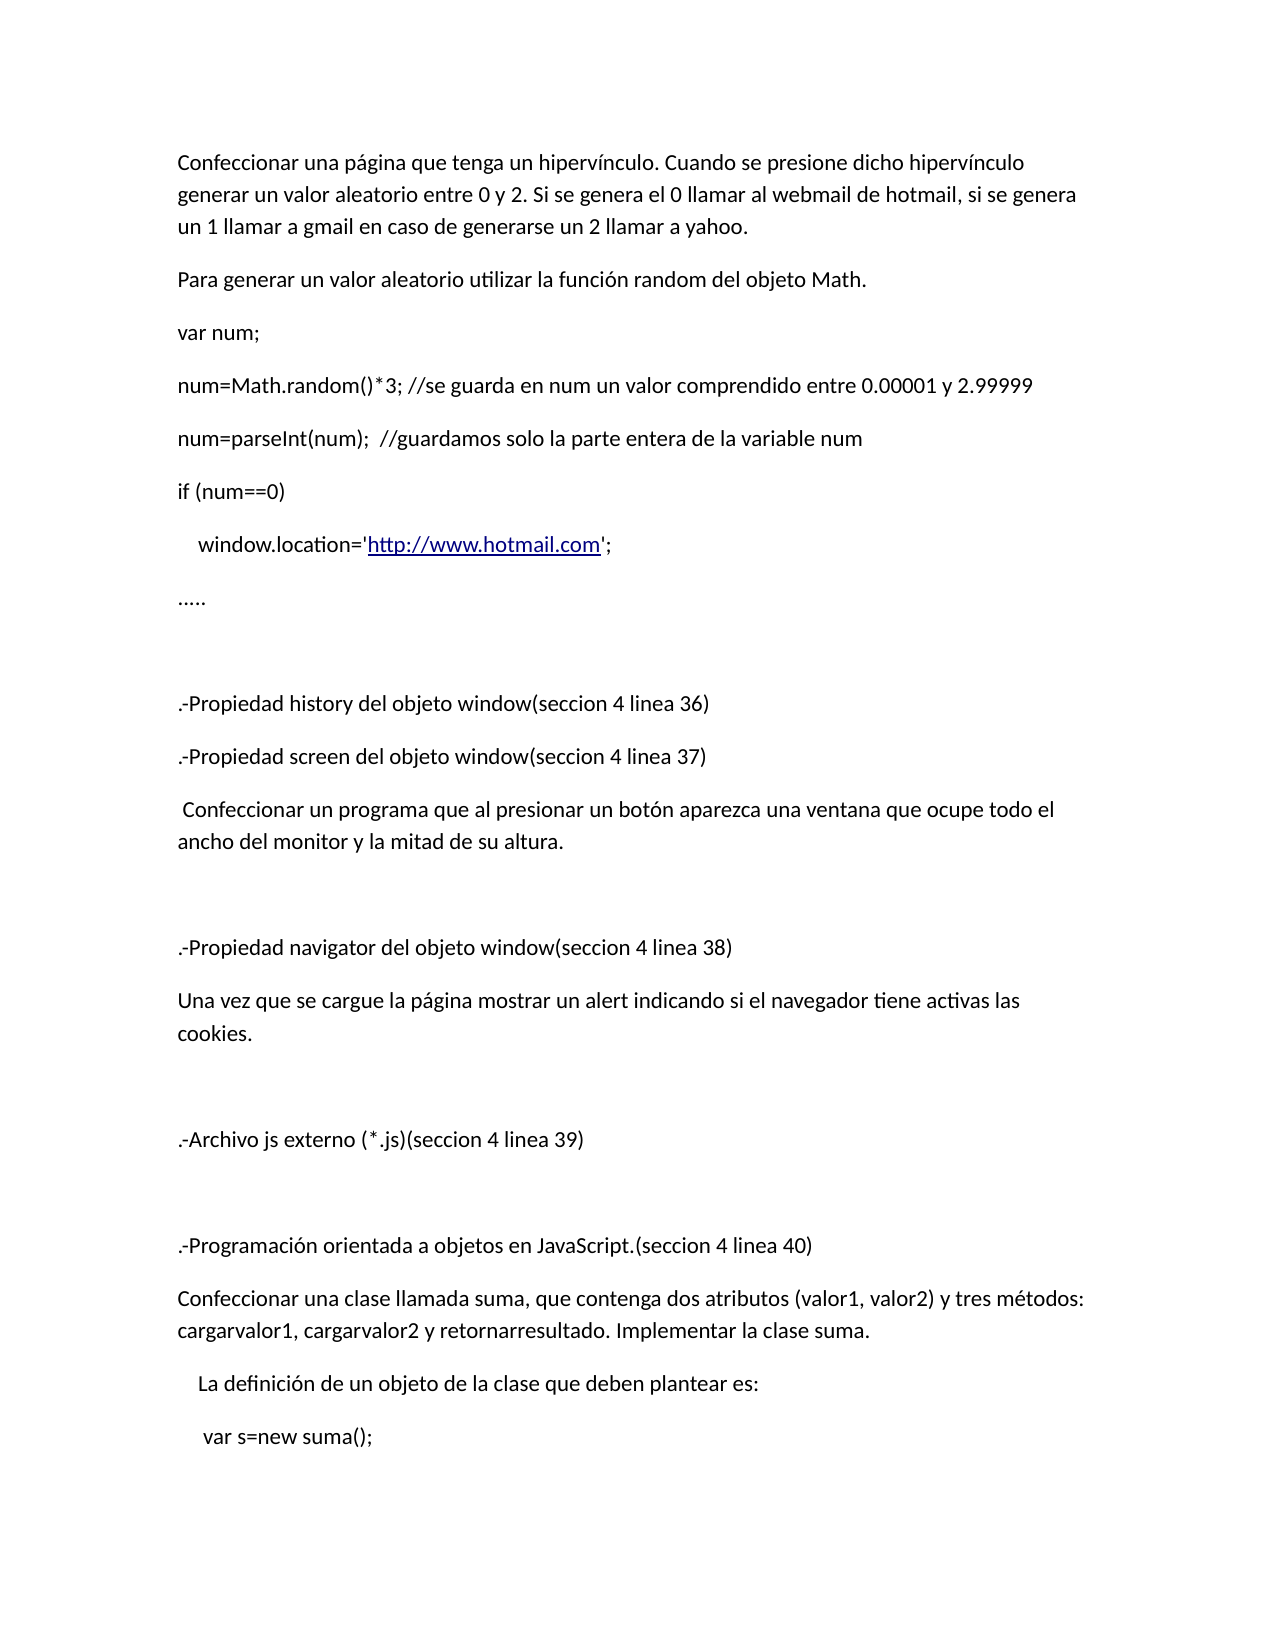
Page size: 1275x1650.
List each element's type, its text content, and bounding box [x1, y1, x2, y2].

text Confeccionar una clase llamada suma, que contenga dos atributos (valor1, valor2) y tres métodos: cargarvalor1, cargarvalor2 y retornarresultado. Implementar la clase suma. [177, 1284, 1098, 1344]
text ..... [177, 583, 1098, 611]
text num=parseInt(num); //guardamos solo la parte entera de la variable num [177, 424, 1098, 452]
text if (num==0) [177, 477, 1098, 505]
text .-Propiedad history del objeto window(seccion 4 linea 36) [177, 689, 1098, 717]
text .-Archivo js externo (*.js)(seccion 4 linea 39) [177, 1125, 1098, 1153]
text Para generar un valor aleatorio utilizar la función random del objeto Math. [177, 265, 1098, 293]
text var num; [177, 318, 1098, 346]
text .-Propiedad screen del objeto window(seccion 4 linea 37) [177, 742, 1098, 770]
text .-Programación orientada a objetos en JavaScript.(seccion 4 linea 40) [177, 1231, 1098, 1259]
text Una vez que se cargue la página mostrar un alert indicando si el navegador tiene activas las cookies. [177, 986, 1098, 1047]
text Confeccionar una página que tenga un hipervínculo. Cuando se presione dicho hipervínculo generar un valor aleatorio entre 0 y 2. Si se genera el 0 llamar al webmail de hotmail, si se genera un 1 llamar a gmail en caso de generarse un 2 llamar a yahoo. [177, 148, 1098, 240]
text Confeccionar un programa que al presionar un botón aparezca una ventana que ocupe todo el ancho del monitor y la mitad de su altura. [177, 795, 1098, 855]
text num=Math.random()*3; //se guarda en num un valor comprendido entre 0.00001 y 2.99999 [177, 371, 1098, 399]
text .-Propiedad navigator del objeto window(seccion 4 linea 38) [177, 933, 1098, 961]
text window.location='http://www.hotmail.com'; [177, 530, 1098, 558]
text var s=new suma(); [177, 1422, 1098, 1450]
text La definición de un objeto de la clase que deben plantear es: [177, 1369, 1098, 1397]
